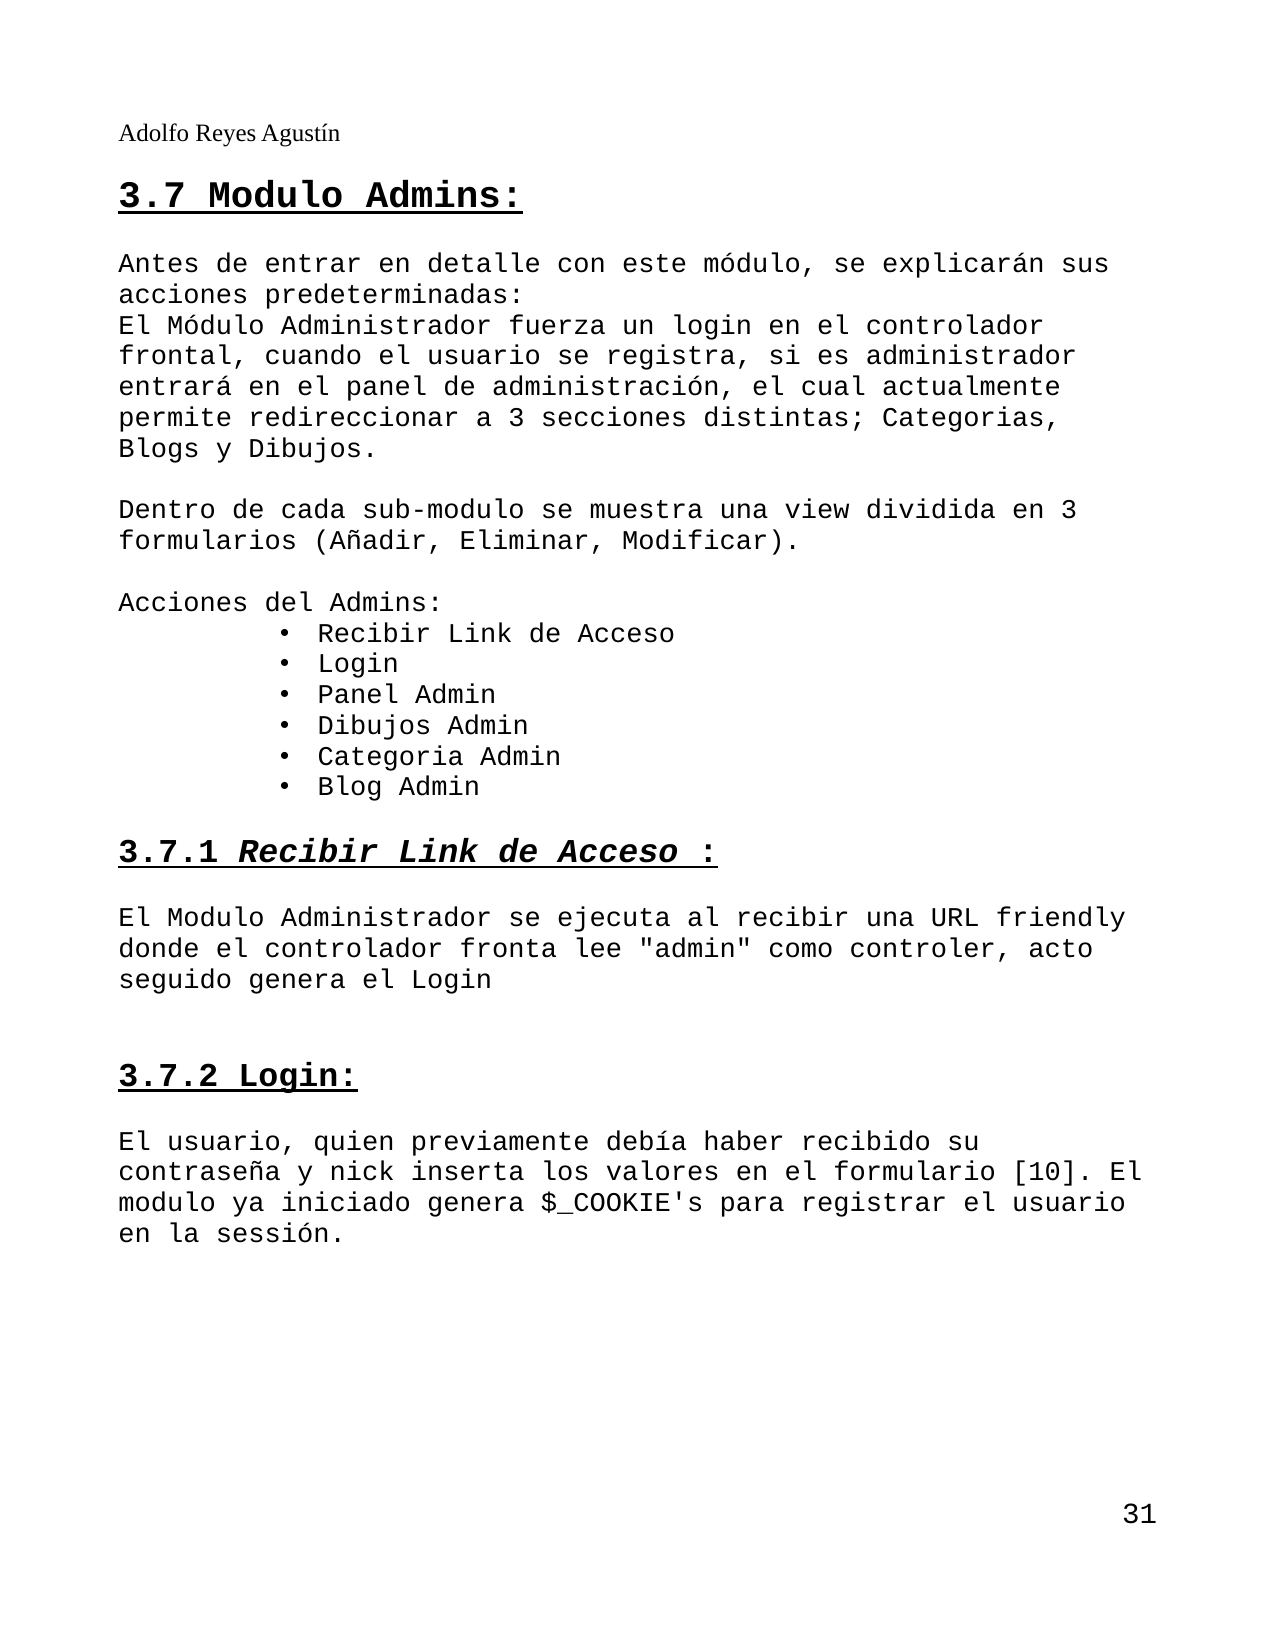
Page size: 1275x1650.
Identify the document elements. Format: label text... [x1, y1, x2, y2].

text Acciones del Admins: [118, 589, 1145, 619]
text El Modulo Administrador se ejecuta al recibir una URL friendly donde el controlador fronta lee "admin" como controler, acto seguido genera el Login [118, 904, 1145, 996]
list Panel Admin [280, 681, 1157, 712]
list Blog Admin [280, 773, 1157, 804]
list Recibir Link de Acceso [280, 619, 1157, 650]
list Categoria Admin [280, 742, 1157, 773]
list Login [280, 650, 1157, 681]
text 3.7 Modulo Admins: [118, 176, 1145, 219]
text Dentro de cada sub-modulo se muestra una view dividida en 3 formularios (Añadir, Eliminar, Modificar). [118, 496, 1145, 558]
list Dibujos Admin [280, 712, 1157, 742]
text El usuario, quien previamente debía haber recibido su contraseña y nick inserta los valores en el formulario [10]. El modulo ya iniciado genera $_COOKIE's para registrar el usuario en la sessión. [118, 1127, 1145, 1250]
text 3.7.2 Login: [118, 1058, 1145, 1096]
text Antes de entrar en detalle con este módulo, se explicarán sus acciones predeterminadas: [118, 250, 1145, 311]
text El Módulo Administrador fuerza un login en el controlador frontal, cuando el usuario se registra, si es administrador entrará en el panel de administración, el cual actualmente permite redireccionar a 3 secciones distintas; Categorias, Blogs y Dibujos. [118, 311, 1145, 465]
text 3.7.1 Recibir Link de Acceso : [118, 835, 1145, 873]
